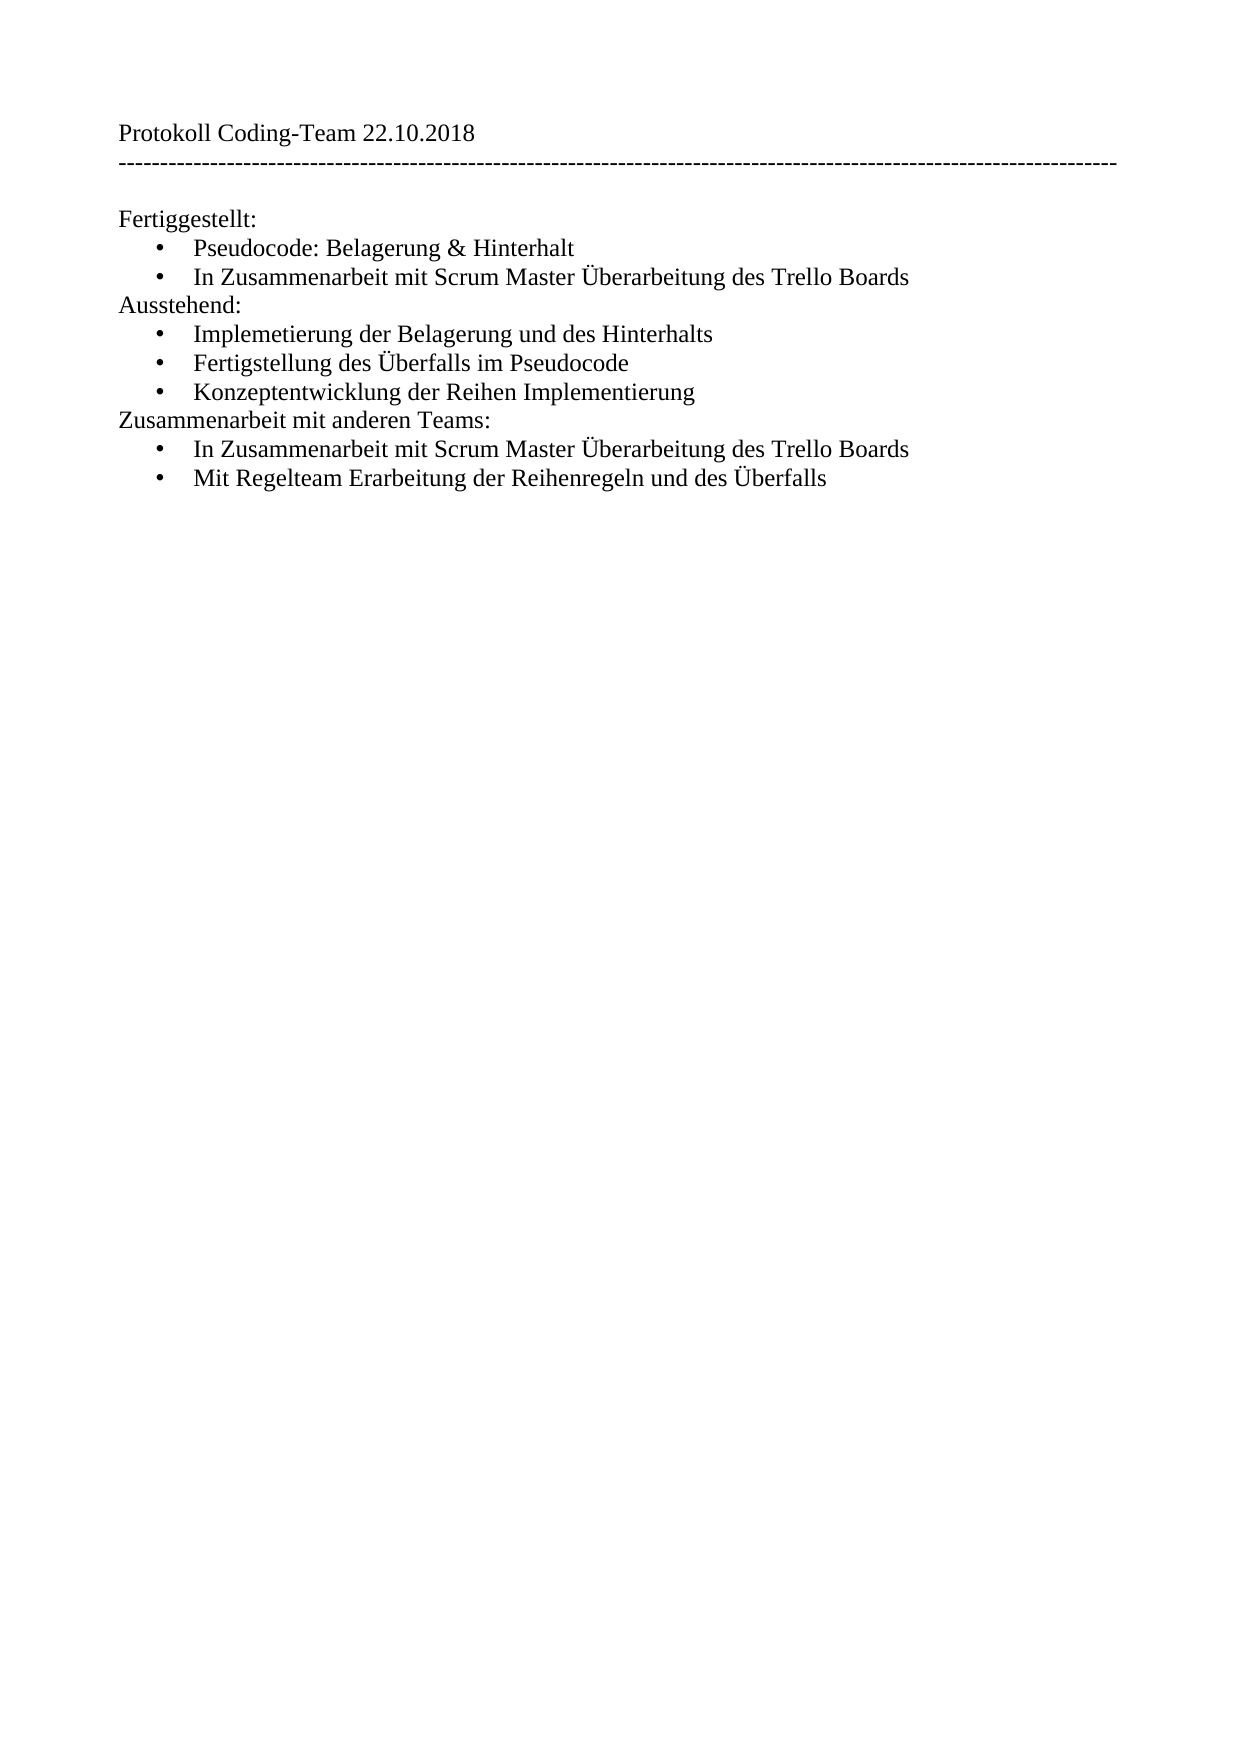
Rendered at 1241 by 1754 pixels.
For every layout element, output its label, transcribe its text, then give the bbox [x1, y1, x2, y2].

text Protokoll Coding-Team 22.10.2018 ------------------------------------------------------------------------------------------------------------------------ [118, 118, 1122, 204]
list In Zusammenarbeit mit Scrum Master Überarbeitung des Trello Boards [156, 262, 1122, 291]
list Fertigstellung des Überfalls im Pseudocode [156, 348, 1122, 377]
list Implemetierung der Belagerung und des Hinterhalts [156, 319, 1122, 348]
text Ausstehend: [118, 291, 1122, 319]
list Mit Regelteam Erarbeitung der Reihenregeln und des Überfalls [156, 463, 1122, 492]
list Konzeptentwicklung der Reihen Implementierung [156, 377, 1122, 406]
list In Zusammenarbeit mit Scrum Master Überarbeitung des Trello Boards [156, 434, 1122, 463]
text Zusammenarbeit mit anderen Teams: [118, 406, 1122, 434]
text Fertiggestellt: [118, 204, 1122, 233]
list Pseudocode: Belagerung & Hinterhalt [156, 233, 1122, 262]
